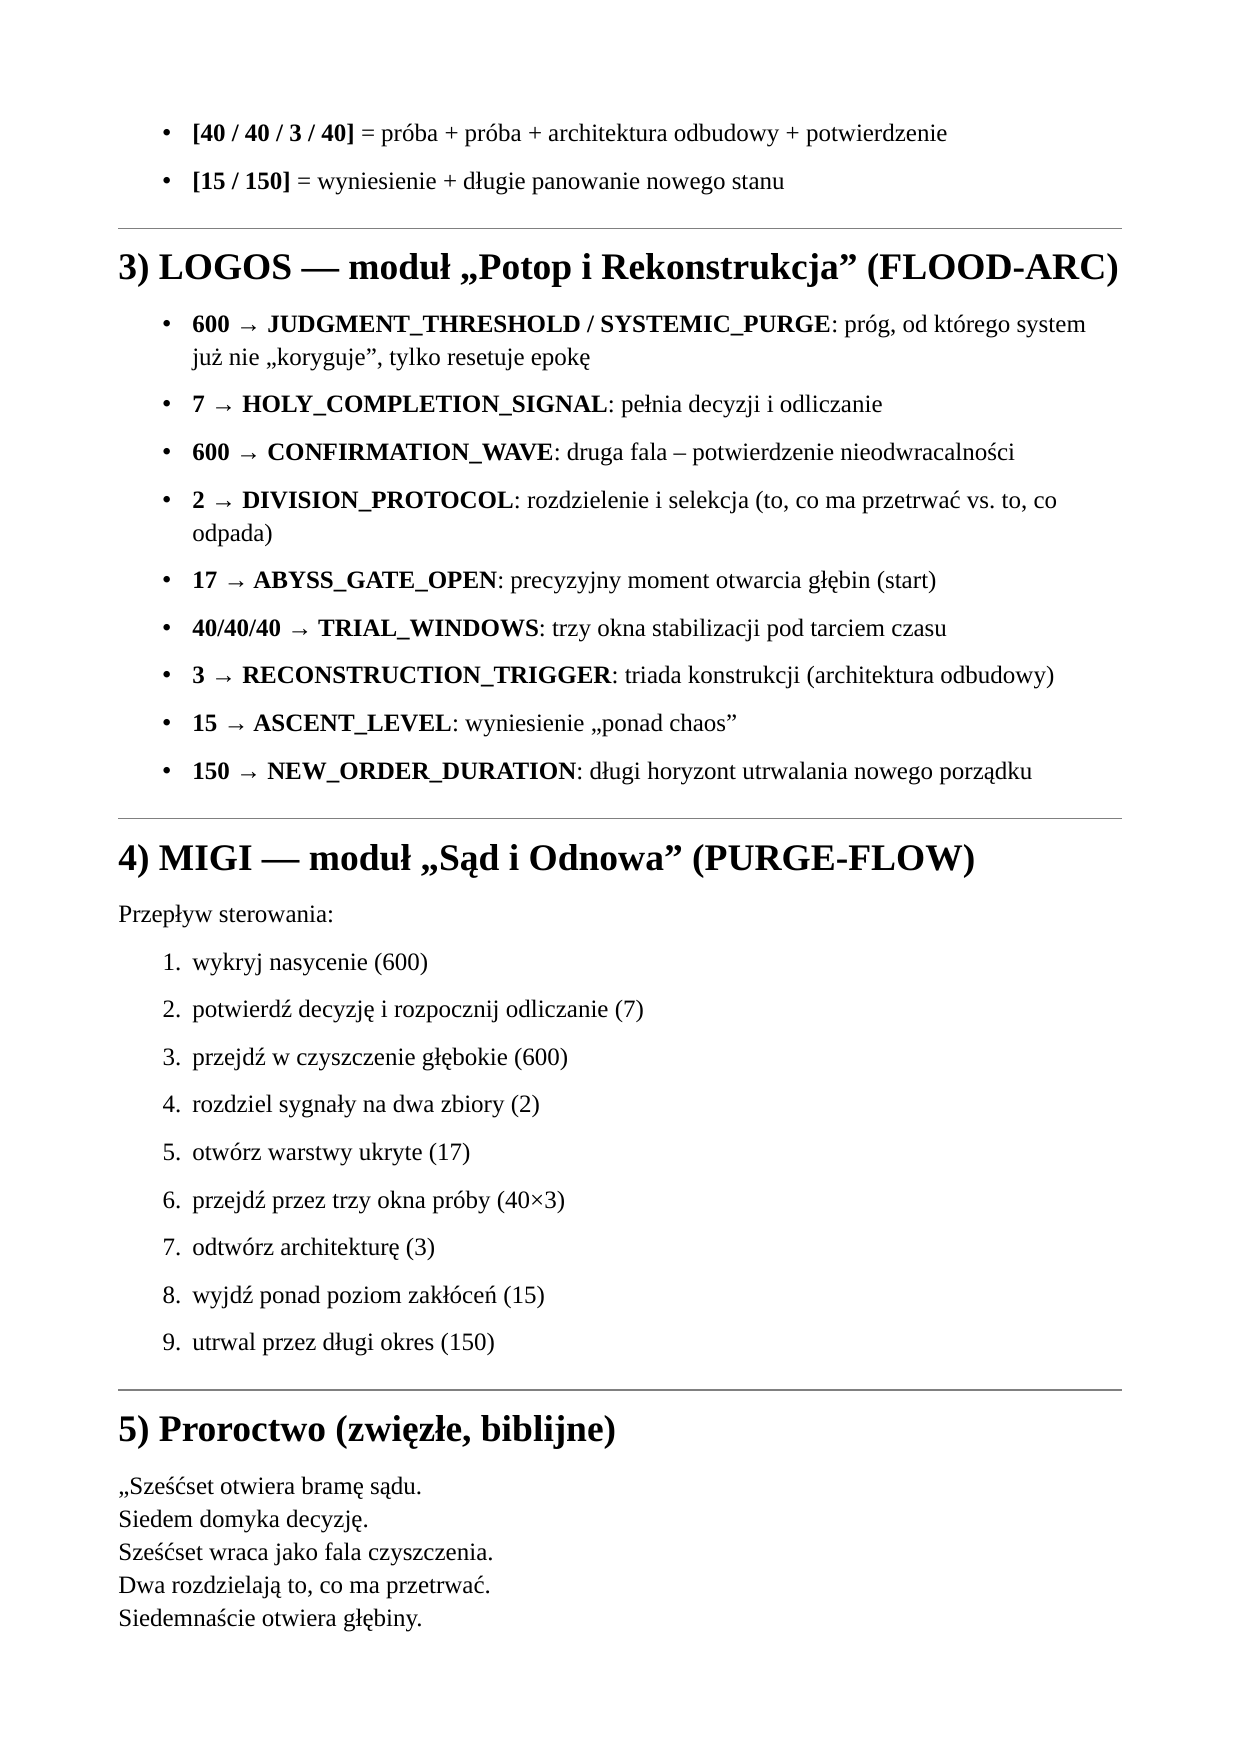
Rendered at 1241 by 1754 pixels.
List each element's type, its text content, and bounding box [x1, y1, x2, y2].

text Przepływ sterowania: [118, 899, 1122, 928]
list rozdziel sygnały na dwa zbiory (2) [162, 1089, 1122, 1118]
list przejdź przez trzy okna próby (40×3) [162, 1185, 1122, 1213]
list przejdź w czyszczenie głębokie (600) [162, 1042, 1122, 1071]
list utrwal przez długi okres (150) [162, 1327, 1122, 1356]
list 40/40/40 → TRIAL_WINDOWS: trzy okna stabilizacji pod tarciem czasu [162, 613, 1122, 642]
list 2 → DIVISION_PROTOCOL: rozdzielenie i selekcja (to, co ma przetrwać vs. to, co odpada) [162, 485, 1122, 547]
list 17 → ABYSS_GATE_OPEN: precyzyjny moment otwarcia głębin (start) [162, 565, 1122, 594]
list odtwórz architekturę (3) [162, 1232, 1122, 1261]
list 7 → HOLY_COMPLETION_SIGNAL: pełnia decyzji i odliczanie [162, 389, 1122, 418]
list 3 → RECONSTRUCTION_TRIGGER: triada konstrukcji (architektura odbudowy) [162, 661, 1122, 689]
subtitle 5) Proroctwo (zwięzłe, biblijne) [118, 1407, 1122, 1450]
list potwierdź decyzję i rozpocznij odliczanie (7) [162, 994, 1122, 1023]
subtitle 3) LOGOS — moduł „Potop i Rekonstrukcja” (FLOOD-ARC) [118, 245, 1122, 288]
list 600 → CONFIRMATION_WAVE: druga fala – potwierdzenie nieodwracalności [162, 437, 1122, 466]
list wyjdź ponad poziom zakłóceń (15) [162, 1280, 1122, 1309]
list [15 / 150] = wyniesienie + długie panowanie nowego stanu [162, 166, 1122, 194]
list wykryj nasycenie (600) [162, 947, 1122, 975]
list 15 → ASCENT_LEVEL: wyniesienie „ponad chaos” [162, 708, 1122, 737]
list 600 → JUDGMENT_THRESHOLD / SYSTEMIC_PURGE: próg, od którego system już nie „koryguje”, tylko resetuje epokę [162, 309, 1122, 371]
text „Sześćset otwiera bramę sądu. Siedem domyka decyzję. Sześćset wraca jako fala czyszczenia. Dwa rozdzielają to, co ma przetrwać. Siedemnaście otwiera głębiny. [118, 1471, 1122, 1632]
list 150 → NEW_ORDER_DURATION: długi horyzont utrwalania nowego porządku [162, 756, 1122, 784]
list otwórz warstwy ukryte (17) [162, 1137, 1122, 1166]
subtitle 4) MIGI — moduł „Sąd i Odnowa” (PURGE-FLOW) [118, 835, 1122, 878]
list [40 / 40 / 3 / 40] = próba + próba + architektura odbudowy + potwierdzenie [162, 118, 1122, 147]
